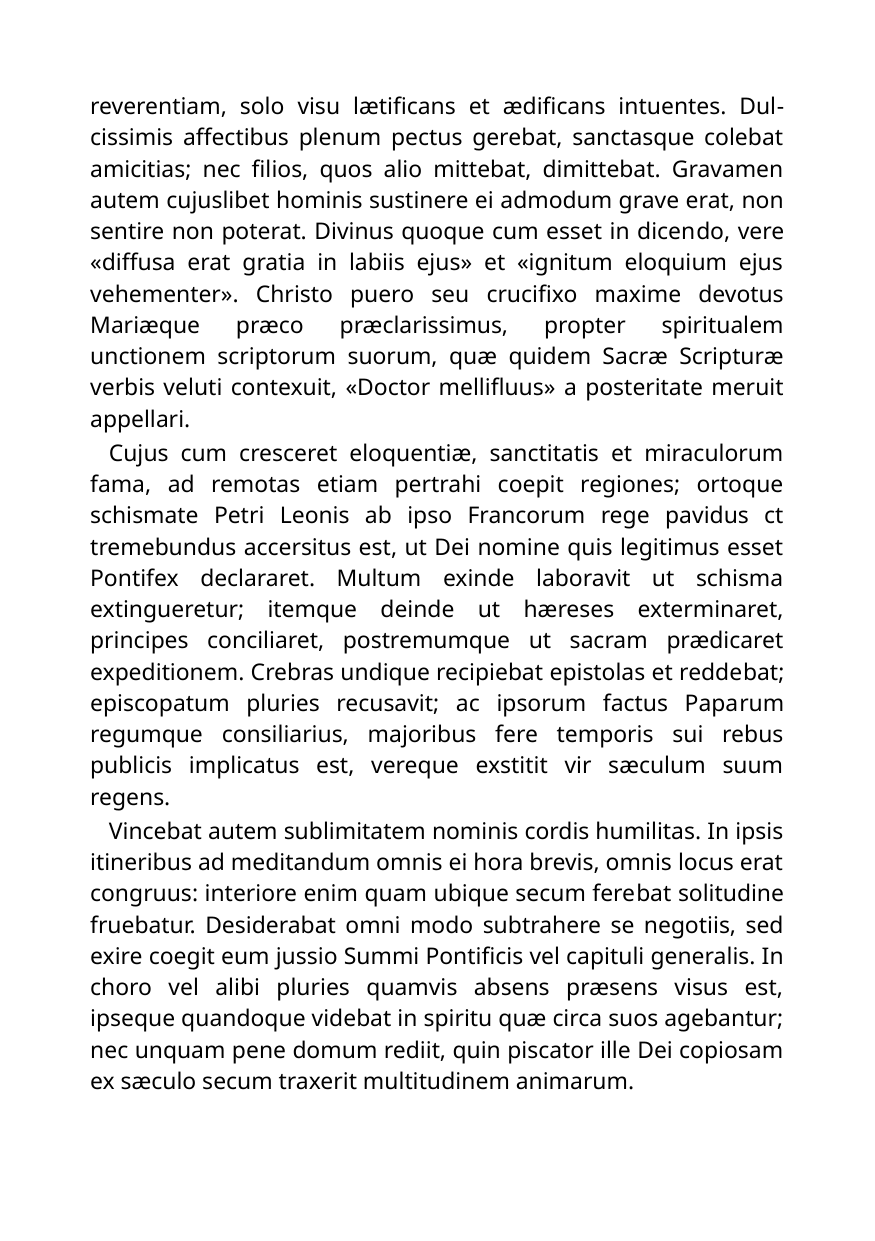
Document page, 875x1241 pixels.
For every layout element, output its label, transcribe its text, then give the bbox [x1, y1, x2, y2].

text reverentiam, solo visu lætificans et ædificans intuentes. Dul­cissimis affectibus plenum pectus gerebat, sanctasque colebat amicitias; nec filios, quos alio mittebat, dimittebat. Gravamen autem cujuslibet hominis sustinere ei admodum grave erat, non sentire non poterat. Divinus quoque cum esset in dicen­do, vere «diffusa erat gratia in labiis ejus» et «ignitum eloquium ejus vehementer». Christo puero seu crucifixo maxime devotus Mariæque præco præclarissimus, propter spiritualem unctionem scriptorum suorum, quæ quidem Sacræ Scripturæ verbis veluti contexuit, «Doctor mellifluus» a posteritate meruit appellari. [90, 90, 784, 434]
text Cujus cum cresceret eloquentiæ, sanctitatis et miraculorum fama, ad remotas etiam pertrahi coepit regiones; ortoque schismate Petri Leonis ab ipso Francorum rege pavidus ct tremebundus accersitus est, ut Dei nomine quis legitimus esset Pontifex declararet. Multum exinde laboravit ut schisma extingueretur; itemque deinde ut hæreses exterminaret, principes conciliaret, postremumque ut sacram prædicaret expeditionem. Crebras undique recipiebat epistolas et redde­bat; episcopatum pluries recusavit; ac ipsorum factus Papa­rum regumque consiliarius, majoribus fere temporis sui rebus publicis implicatus est, vereque exstitit vir sæculum suum regens. [90, 437, 784, 812]
text Vincebat autem sublimitatem nominis cordis humilitas. In ipsis itineribus ad meditandum omnis ei hora brevis, omnis locus erat congruus: interiore enim quam ubique secum fere­bat solitudine fruebatur. Desiderabat omni modo subtrahere se negotiis, sed exire coegit eum jussio Summi Pontificis vel capituli generalis. In choro vel alibi pluries quamvis absens præsens visus est, ipseque quandoque videbat in spiritu quæ circa suos agebantur; nec unquam pene domum rediit, quin piscator ille Dei copiosam ex sæculo secum traxerit multitu­dinem animarum. [90, 815, 784, 1096]
